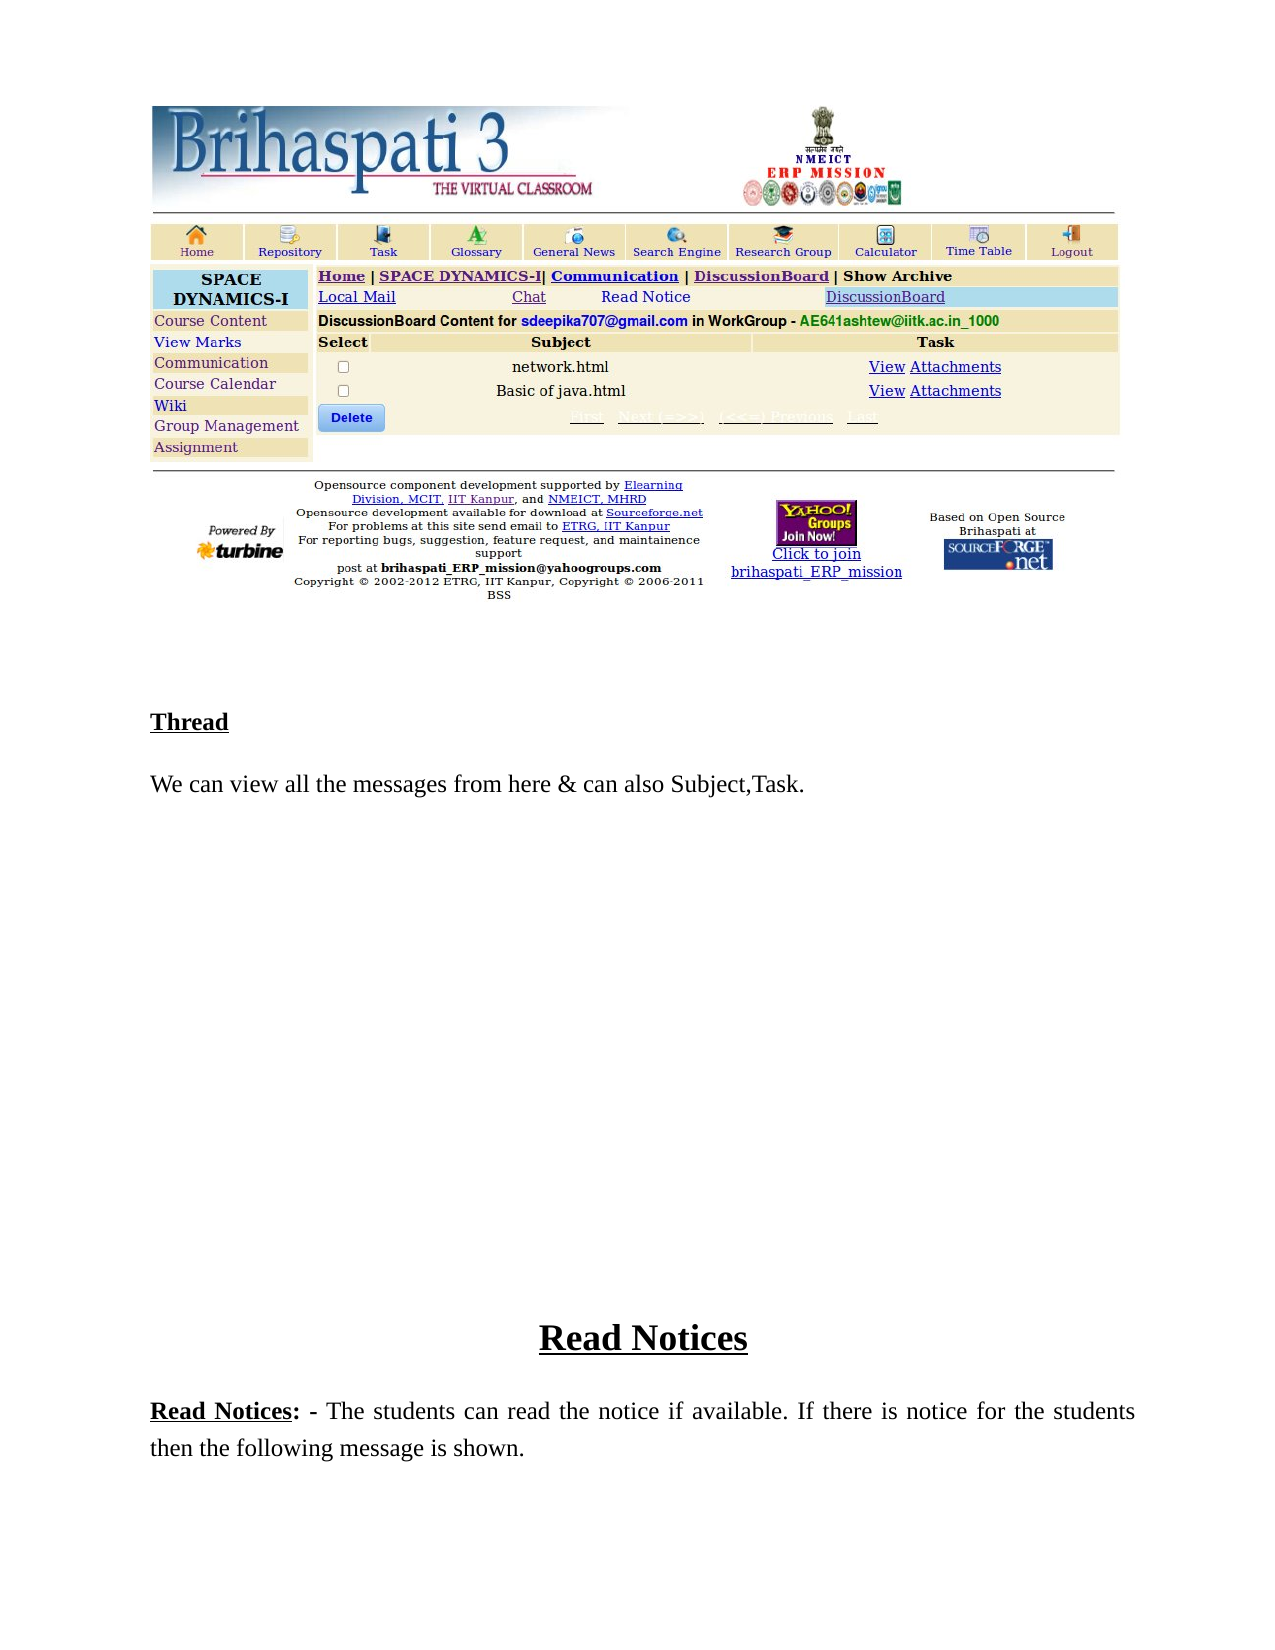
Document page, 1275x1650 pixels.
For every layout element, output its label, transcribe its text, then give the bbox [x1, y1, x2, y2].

picture [150, 105, 1125, 616]
text Read Notices: - The students can read the notice if available. If there is notice for the students then the following message is shown. [150, 1387, 1136, 1462]
text Read Notices [150, 1315, 1136, 1358]
text We can view all the messages from here & can also Subject,Task. [150, 769, 1136, 798]
text Thread [150, 707, 1136, 736]
